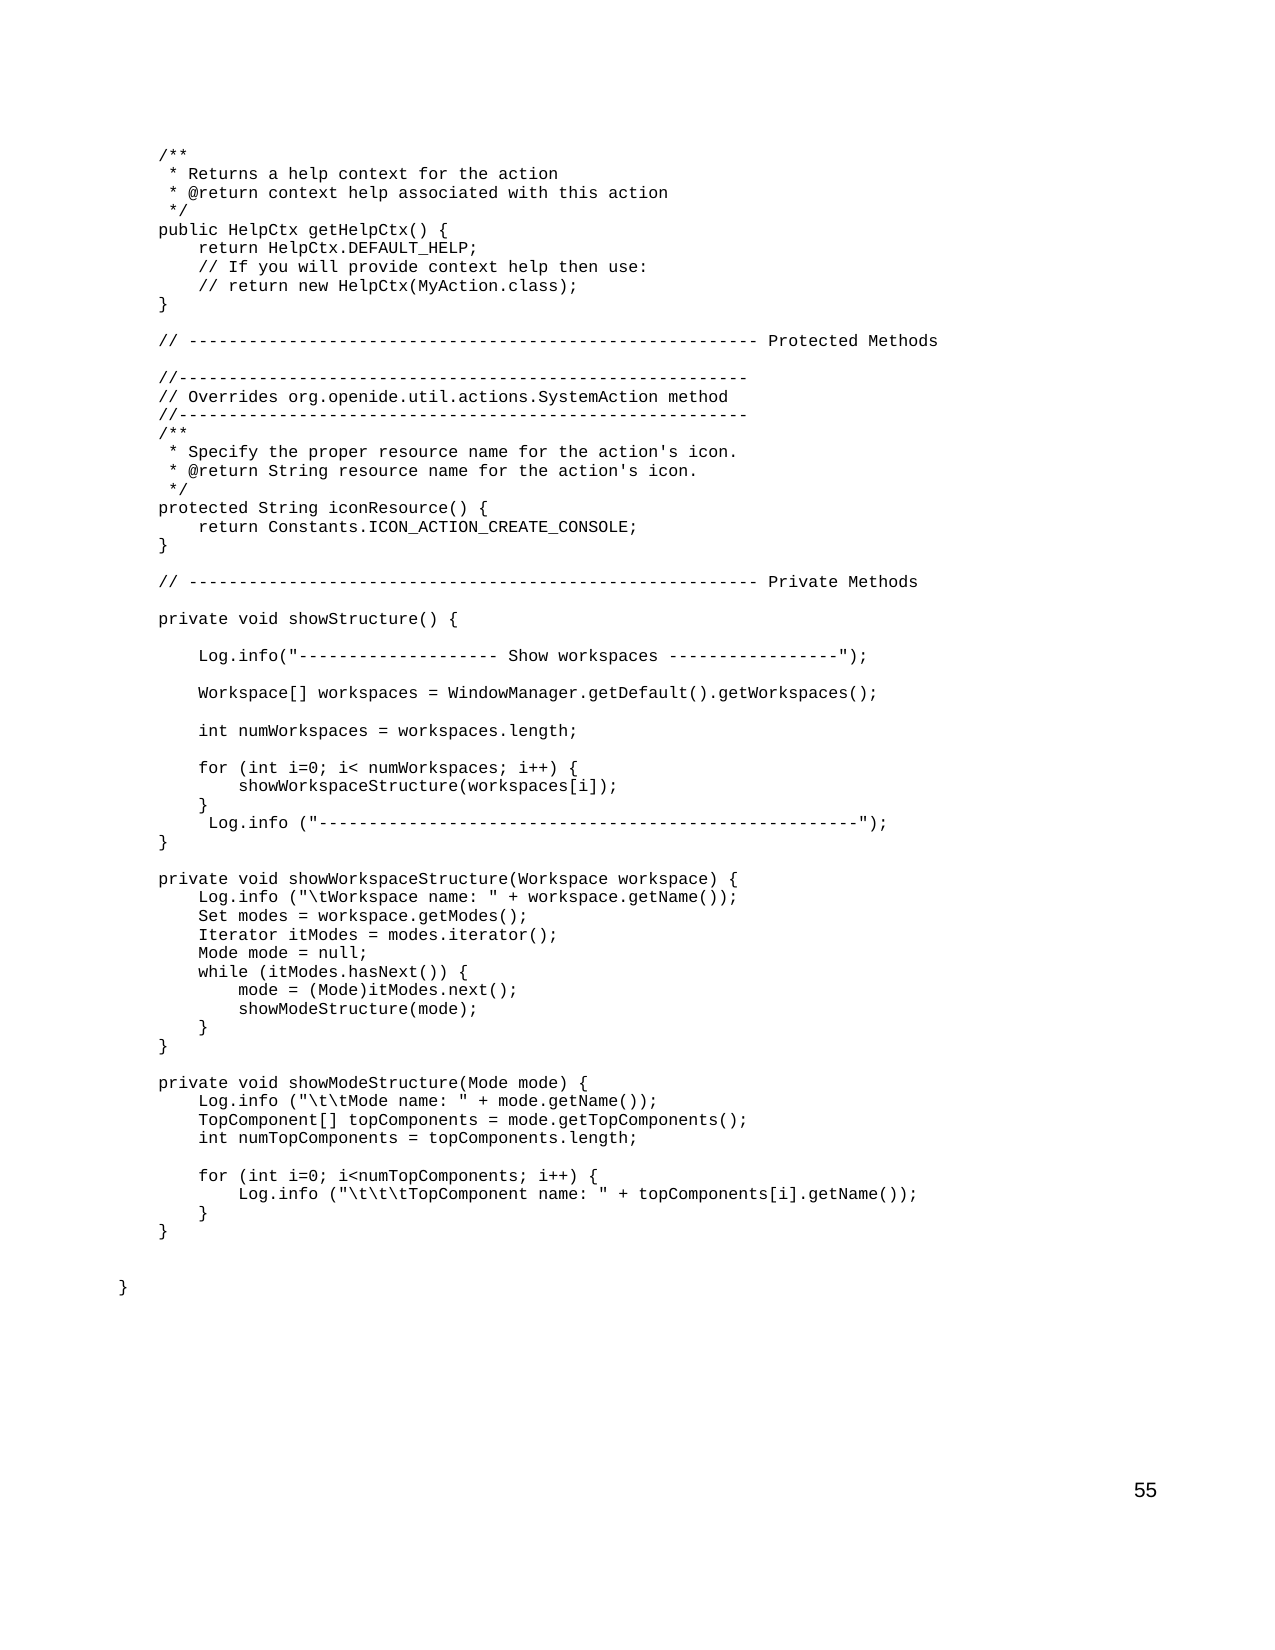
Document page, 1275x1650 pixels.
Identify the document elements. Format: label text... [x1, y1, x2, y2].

text /** * Returns a help context for the action * @return context help associated with this action */ public HelpCtx getHelpCtx() { return HelpCtx.DEFAULT_HELP; // If you will provide context help then use: // return new HelpCtx(MyAction.class); } // --------------------------------------------------------- Protected Methods //--------------------------------------------------------- // Overrides org.openide.util.actions.SystemAction method //--------------------------------------------------------- /** * Specify the proper resource name for the action's icon. * @return String resource name for the action's icon. */ protected String iconResource() { return Constants.ICON_ACTION_CREATE_CONSOLE; } // --------------------------------------------------------- Private Methods private void showStructure() { Log.info("-------------------- Show workspaces -----------------"); Workspace[] workspaces = WindowManager.getDefault().getWorkspaces(); int numWorkspaces = workspaces.length; for (int i=0; i< numWorkspaces; i++) { showWorkspaceStructure(workspaces[i]); } Log.info ("------------------------------------------------------"); } private void showWorkspaceStructure(Workspace workspace) { Log.info ("\tWorkspace name: " + workspace.getName()); Set modes = workspace.getModes(); Iterator itModes = modes.iterator(); Mode mode = null; while (itModes.hasNext()) { mode = (Mode)itModes.next(); showModeStructure(mode); } } private void showModeStructure(Mode mode) { Log.info ("\t\tMode name: " + mode.getName()); TopComponent[] topComponents = mode.getTopComponents(); int numTopComponents = topComponents.length; for (int i=0; i<numTopComponents; i++) { Log.info ("\t\t\tTopComponent name: " + topComponents[i].getName()); } } } [118, 148, 1157, 1297]
